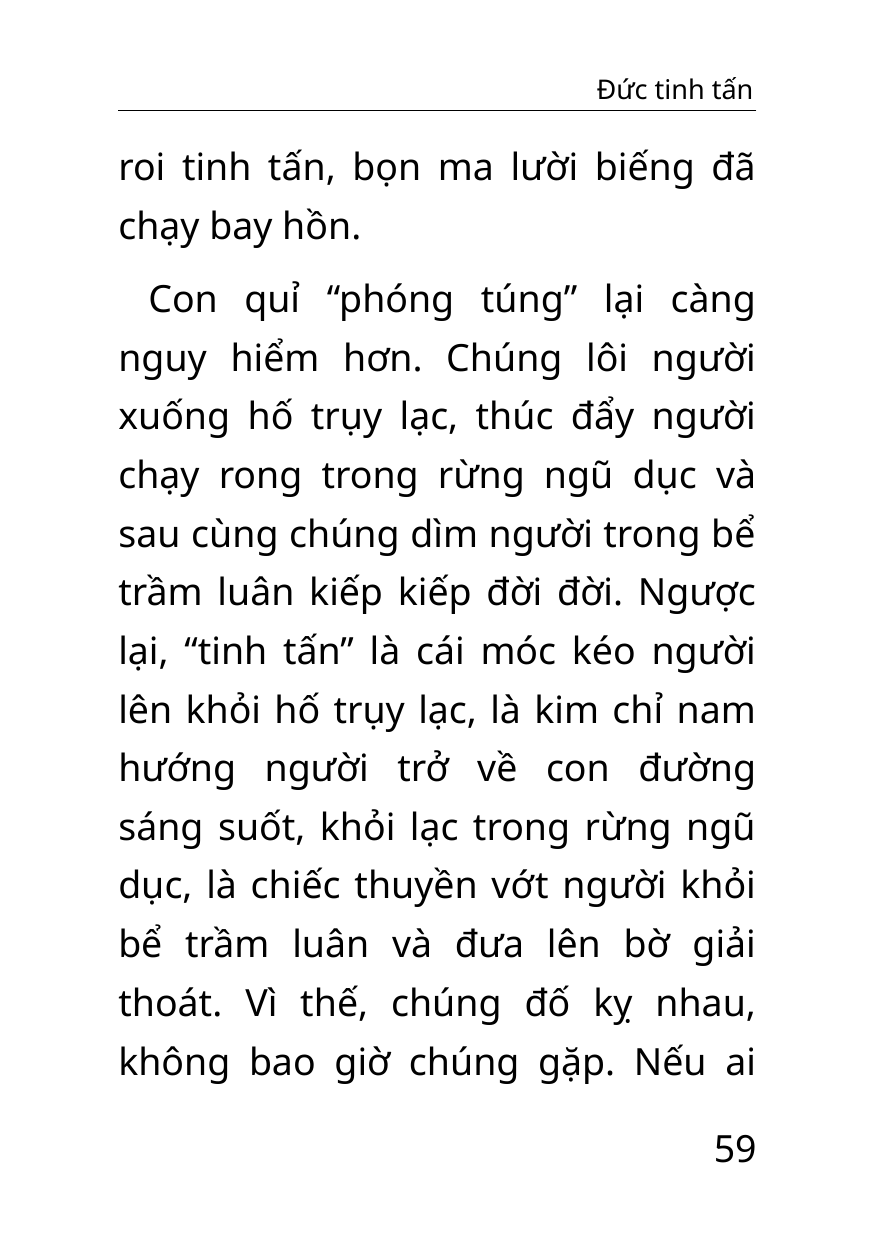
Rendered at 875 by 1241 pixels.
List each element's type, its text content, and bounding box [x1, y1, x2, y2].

text roi tinh tấn, bọn ma lười biếng đã chạy bay hồn. [118, 141, 756, 250]
text Con quỉ “phóng túng” lại càng nguy hiểm hơn. Chúng lôi người xuống hố trụy lạc, thúc đẩy người chạy rong trong rừng ngũ dục và sau cùng chúng dìm người trong bể trầm luân kiếp kiếp đời đời. Ngược lại, “tinh tấn” là cái móc kéo người lên khỏi hố trụy lạc, là kim chỉ nam hướng người trở về con đường sáng suốt, khỏi lạc trong rừng ngũ dục, là chiếc thuyền vớt người khỏi bể trầm luân và đưa lên bờ giải thoát. Vì thế, chúng đố kỵ nhau, không bao giờ chúng gặp. Nếu ai [118, 272, 756, 1086]
